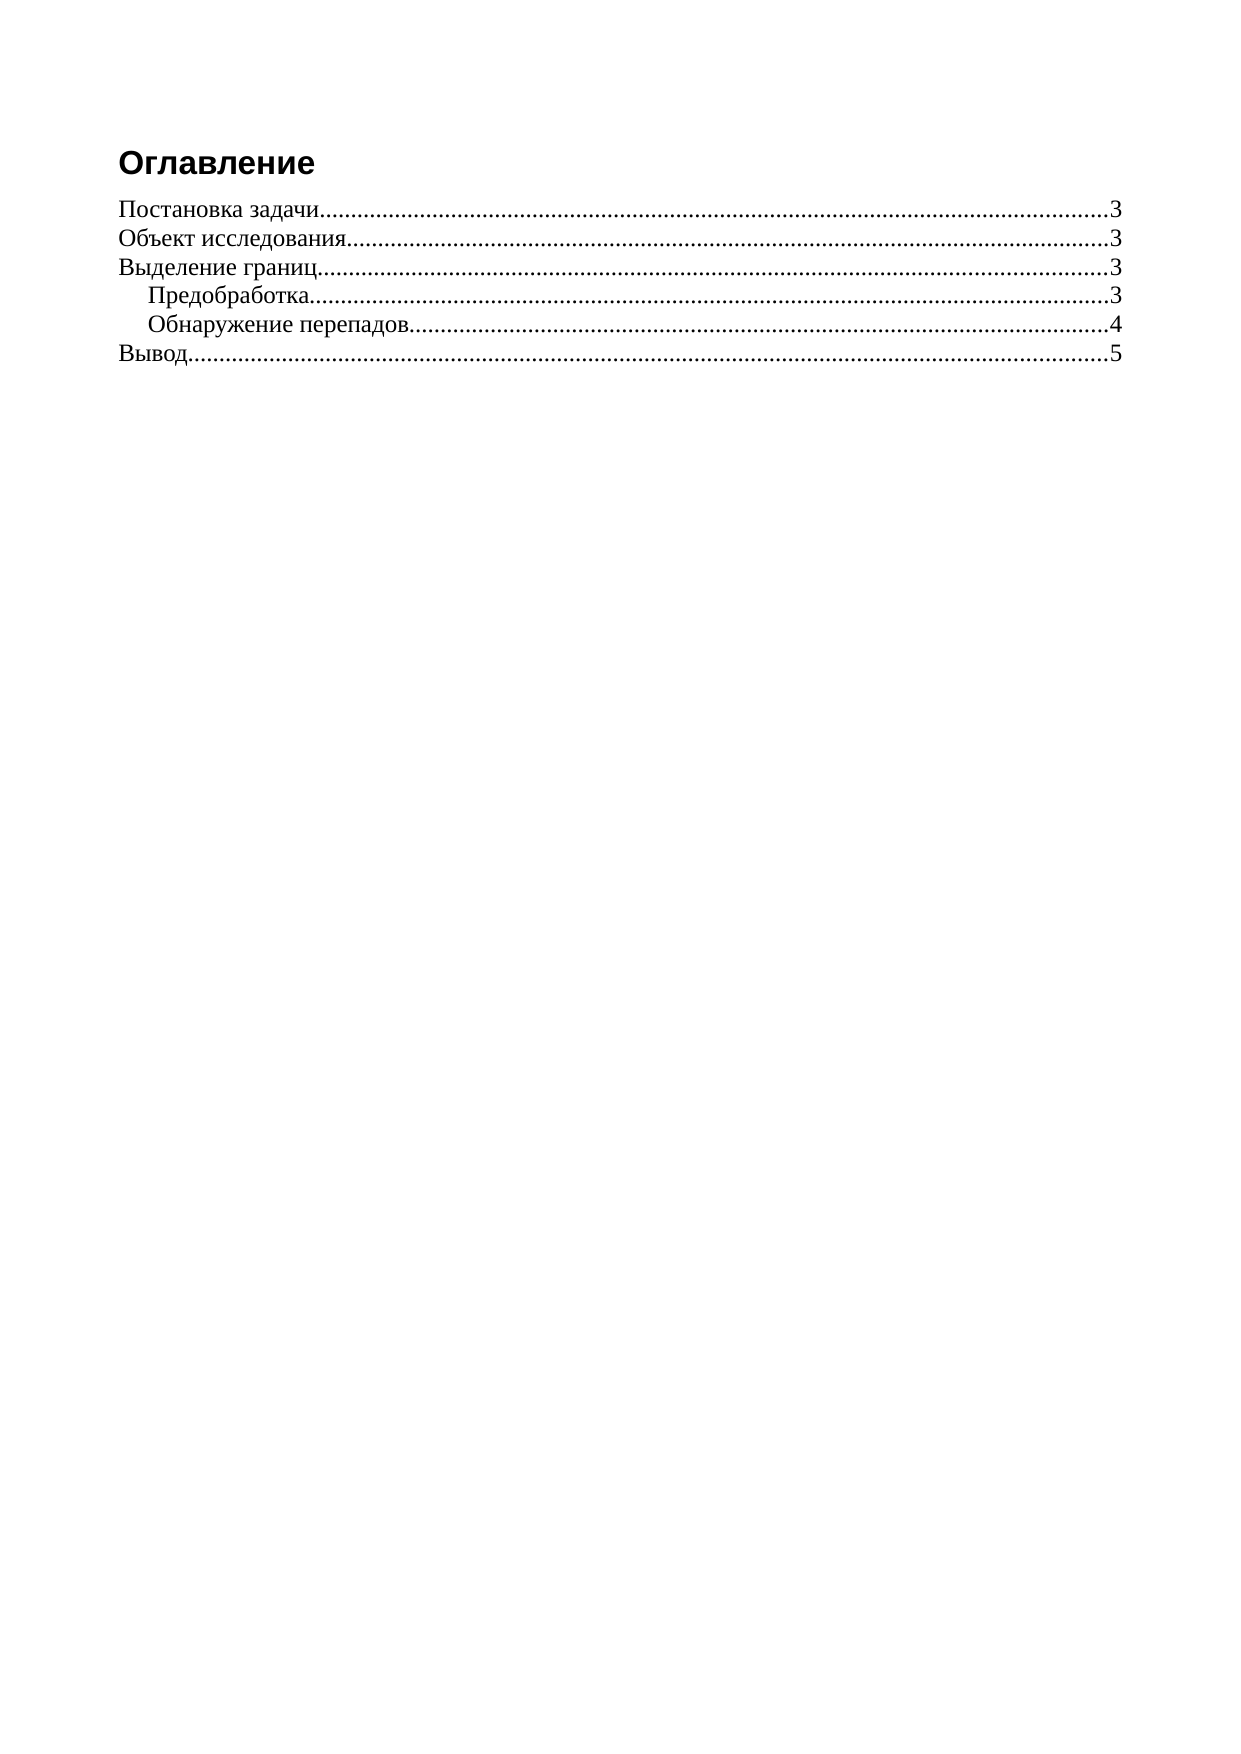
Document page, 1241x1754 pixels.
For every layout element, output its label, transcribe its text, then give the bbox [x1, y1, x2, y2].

subtitle Оглавление [118, 143, 1122, 182]
text Обнаружение перепадов 4 [148, 309, 1122, 338]
text Вывод 5 [118, 338, 1122, 367]
text Предобработка 3 [148, 280, 1122, 309]
text Постановка задачи 3 [118, 194, 1122, 223]
text Выделение границ 3 [118, 252, 1122, 280]
text Объект исследования 3 [118, 223, 1122, 252]
